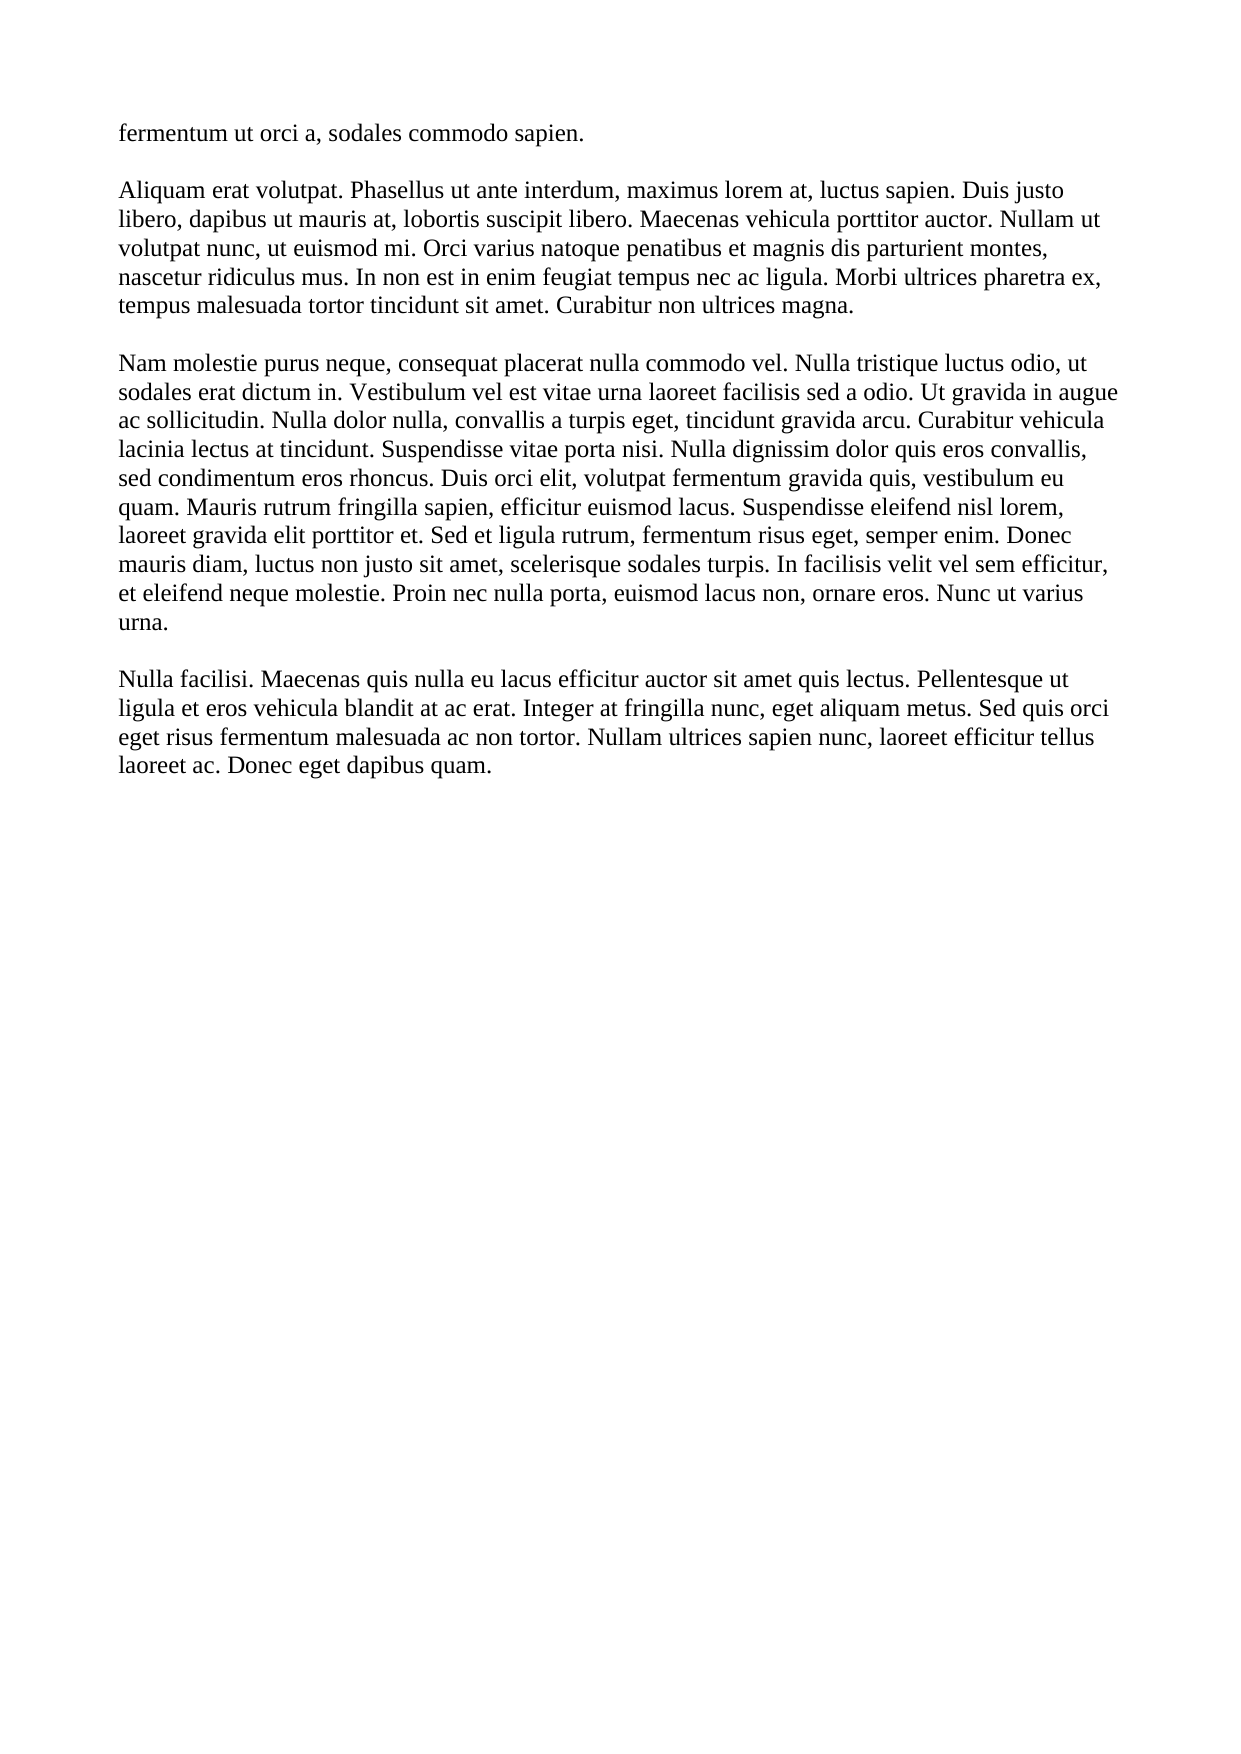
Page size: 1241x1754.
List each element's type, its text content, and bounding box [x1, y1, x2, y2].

text Nulla facilisi. Maecenas quis nulla eu lacus efficitur auctor sit amet quis lectus. Pellentesque ut ligula et eros vehicula blandit at ac erat. Integer at fringilla nunc, eget aliquam metus. Sed quis orci eget risus fermentum malesuada ac non tortor. Nullam ultrices sapien nunc, laoreet efficitur tellus laoreet ac. Donec eget dapibus quam. [118, 664, 1122, 779]
text fermentum ut orci a, sodales commodo sapien. [118, 118, 1122, 147]
text Nam molestie purus neque, consequat placerat nulla commodo vel. Nulla tristique luctus odio, ut sodales erat dictum in. Vestibulum vel est vitae urna laoreet facilisis sed a odio. Ut gravida in augue ac sollicitudin. Nulla dolor nulla, convallis a turpis eget, tincidunt gravida arcu. Curabitur vehicula lacinia lectus at tincidunt. Suspendisse vitae porta nisi. Nulla dignissim dolor quis eros convallis, sed condimentum eros rhoncus. Duis orci elit, volutpat fermentum gravida quis, vestibulum eu quam. Mauris rutrum fringilla sapien, efficitur euismod lacus. Suspendisse eleifend nisl lorem, laoreet gravida elit porttitor et. Sed et ligula rutrum, fermentum risus eget, semper enim. Donec mauris diam, luctus non justo sit amet, scelerisque sodales turpis. In facilisis velit vel sem efficitur, et eleifend neque molestie. Proin nec nulla porta, euismod lacus non, ornare eros. Nunc ut varius urna. [118, 348, 1122, 636]
text Aliquam erat volutpat. Phasellus ut ante interdum, maximus lorem at, luctus sapien. Duis justo libero, dapibus ut mauris at, lobortis suscipit libero. Maecenas vehicula porttitor auctor. Nullam ut volutpat nunc, ut euismod mi. Orci varius natoque penatibus et magnis dis parturient montes, nascetur ridiculus mus. In non est in enim feugiat tempus nec ac ligula. Morbi ultrices pharetra ex, tempus malesuada tortor tincidunt sit amet. Curabitur non ultrices magna. [118, 176, 1122, 319]
